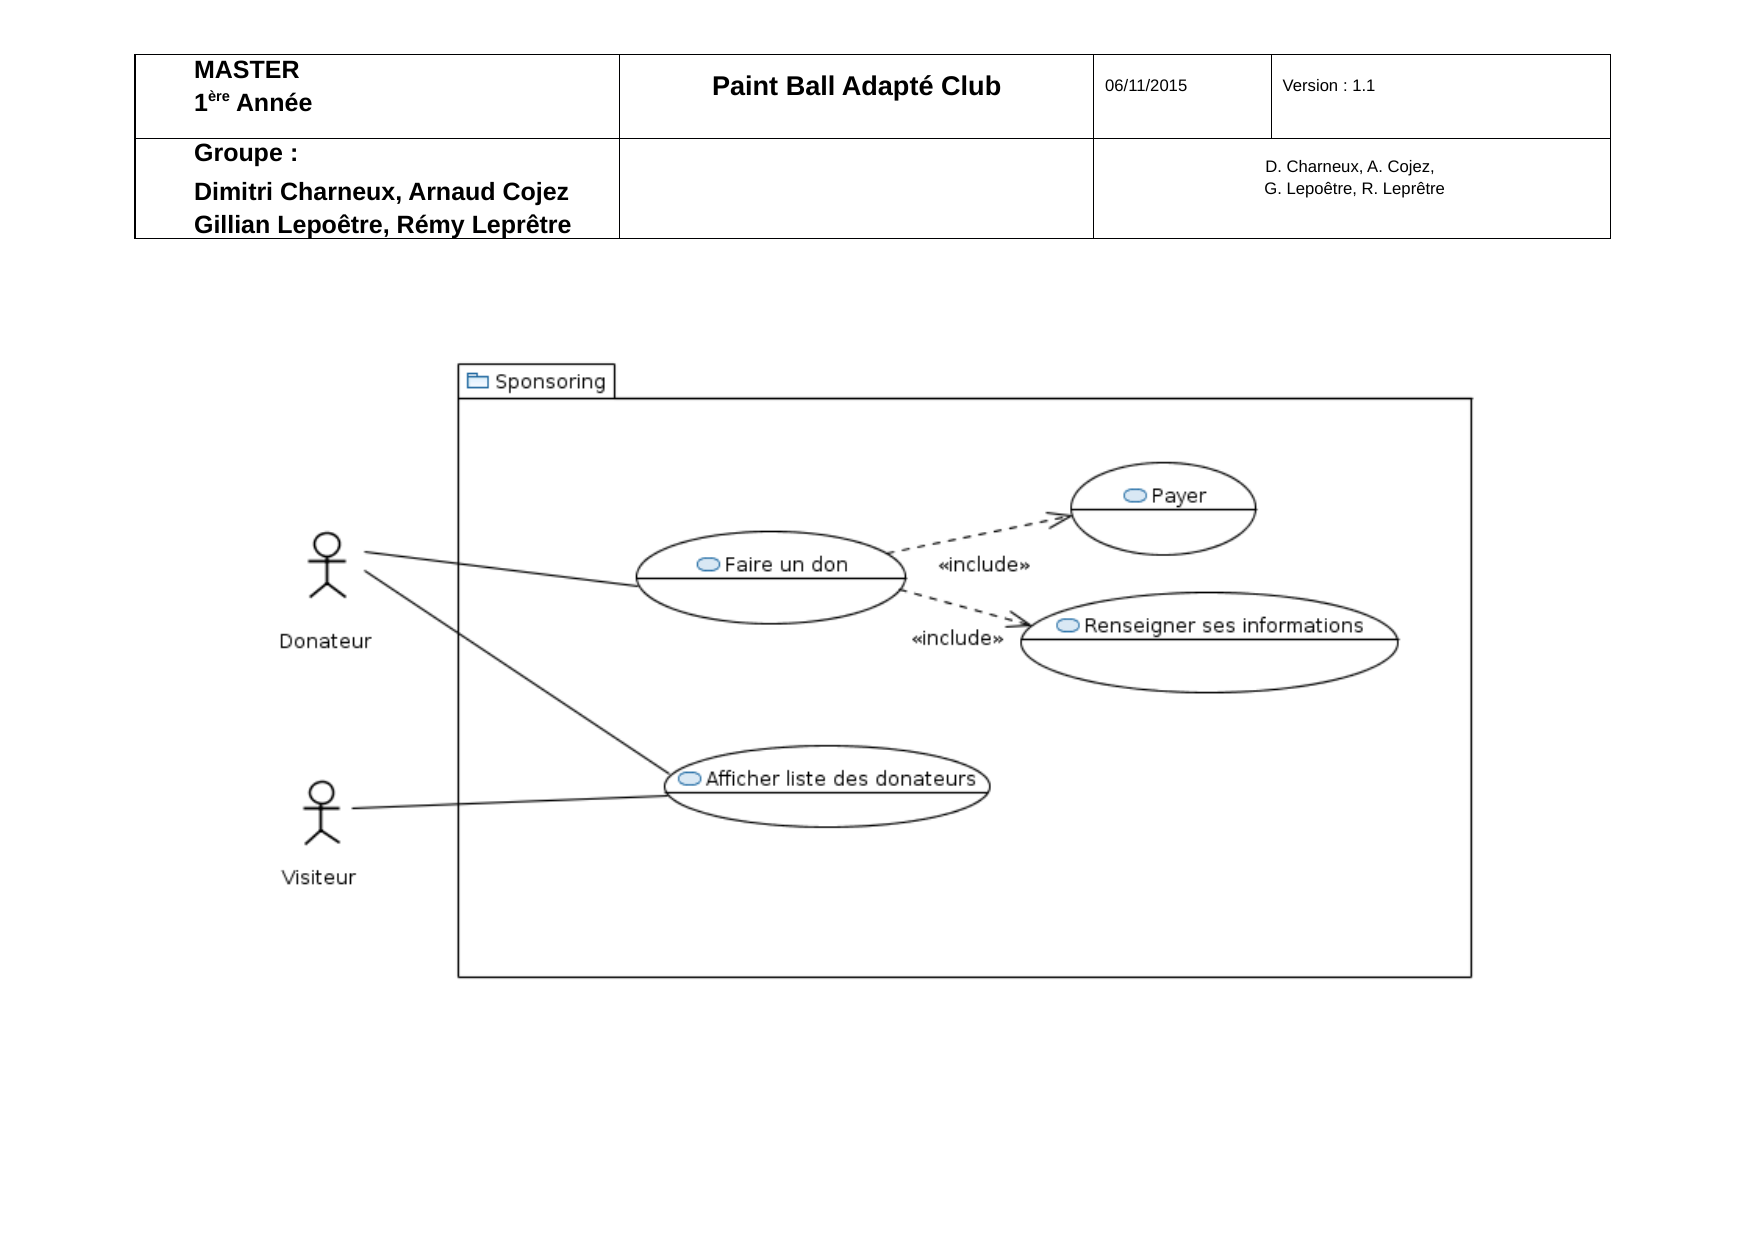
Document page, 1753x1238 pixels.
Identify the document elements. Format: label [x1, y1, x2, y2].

picture [264, 348, 1488, 994]
